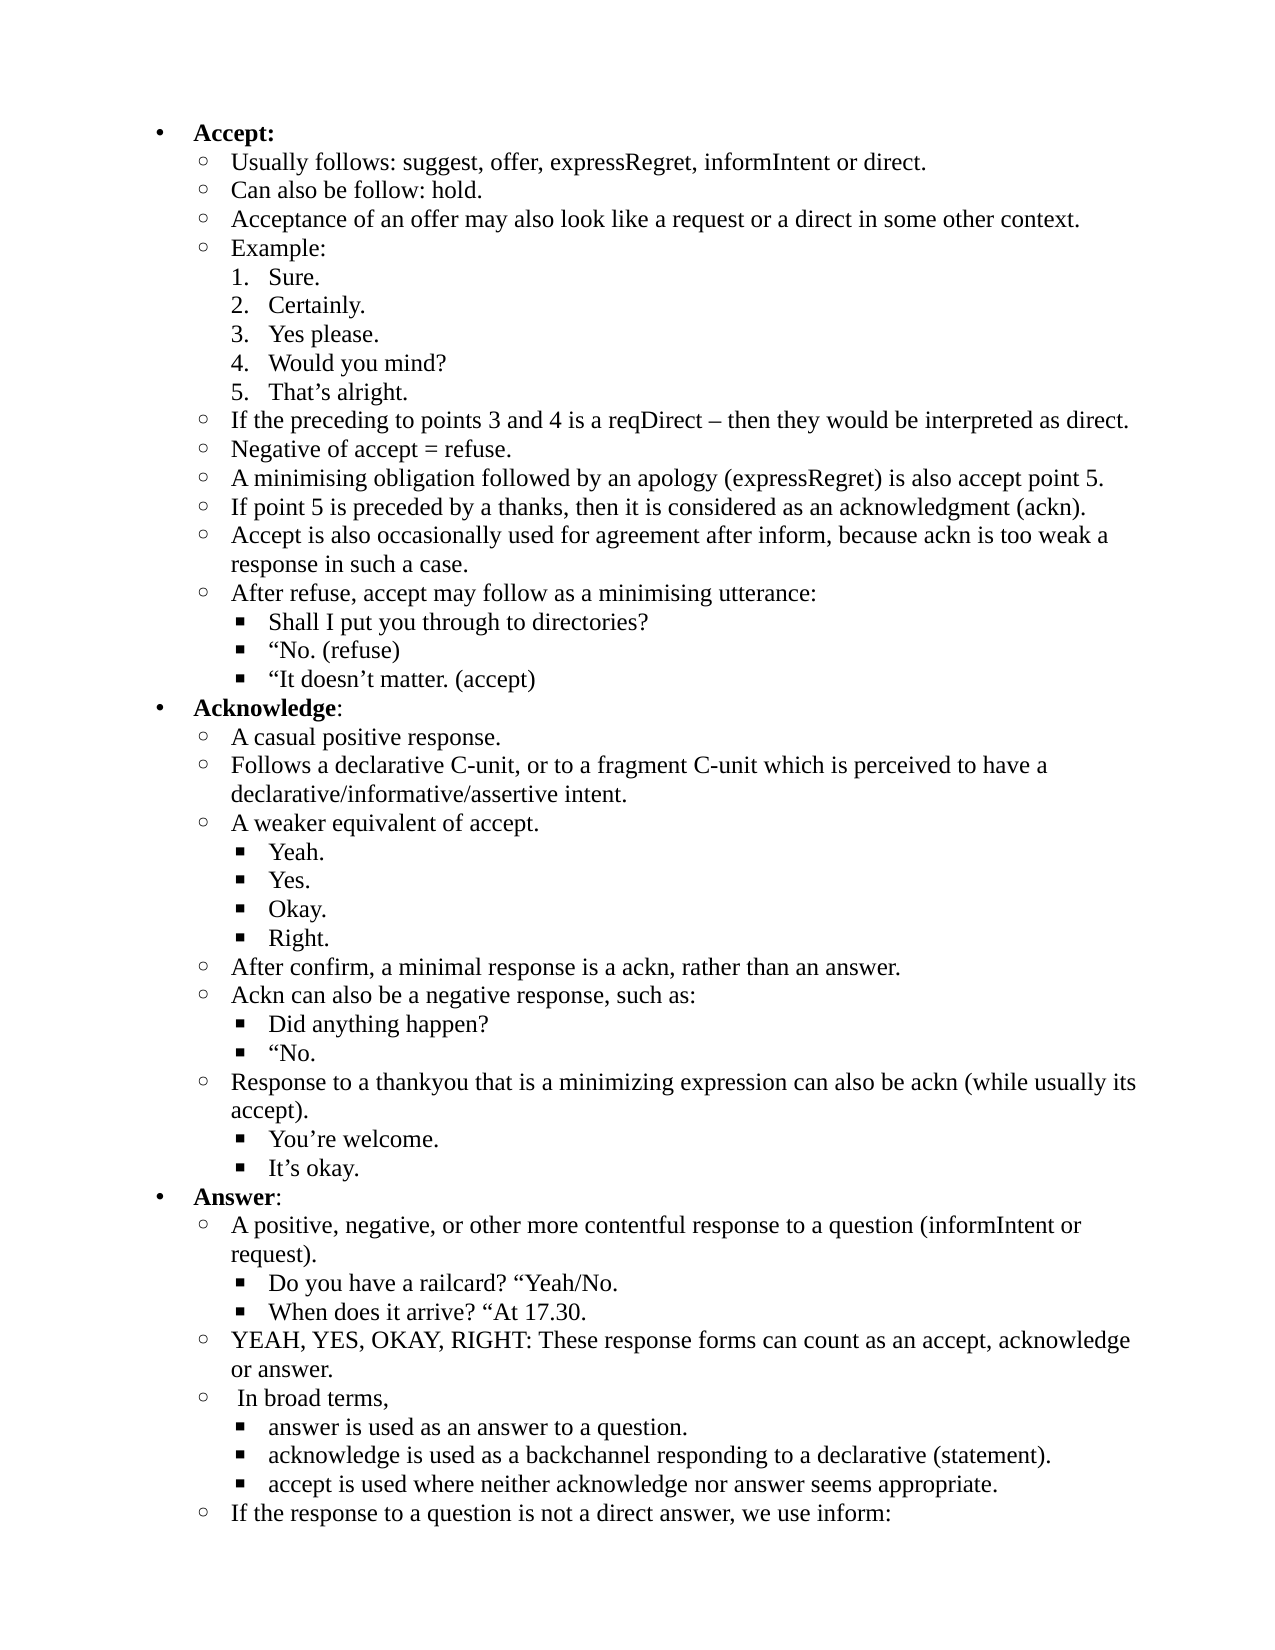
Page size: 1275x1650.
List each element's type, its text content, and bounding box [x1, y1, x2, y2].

list That’s alright. [231, 377, 1157, 406]
list Did anything happen? [231, 1009, 1157, 1038]
list Accept is also occasionally used for agreement after inform, because ackn is too weak a response in such a case. [193, 521, 1157, 578]
list It’s okay. [231, 1153, 1157, 1182]
list “It doesn’t matter. (accept) [231, 664, 1157, 693]
list You’re welcome. [231, 1124, 1157, 1153]
list When does it arrive? “At 17.30. [231, 1297, 1157, 1326]
list answer is used as an answer to a question. [231, 1412, 1157, 1441]
list Ackn can also be a negative response, such as: [193, 981, 1157, 1009]
list “No. [231, 1038, 1157, 1067]
list After refuse, accept may follow as a minimising utterance: [193, 578, 1157, 607]
list Yes please. [231, 319, 1157, 348]
list Can also be follow: hold. [193, 176, 1157, 204]
list accept is used where neither acknowledge nor answer seems appropriate. [231, 1469, 1157, 1498]
list A weaker equivalent of accept. [193, 808, 1157, 837]
list Acceptance of an offer may also look like a request or a direct in some other context. [193, 204, 1157, 233]
list Do you have a railcard? “Yeah/No. [231, 1268, 1157, 1297]
list Sure. [231, 262, 1157, 291]
list Would you mind? [231, 348, 1157, 377]
list Negative of accept = refuse. [193, 434, 1157, 463]
list If the preceding to points 3 and 4 is a reqDirect – then they would be interpreted as direct. [193, 406, 1157, 434]
list If point 5 is preceded by a thanks, then it is considered as an acknowledgment (ackn). [193, 492, 1157, 521]
list A minimising obligation followed by an apology (expressRegret) is also accept point 5. [193, 463, 1157, 492]
list Yes. [231, 866, 1157, 894]
list In broad terms, [193, 1383, 1157, 1412]
list A casual positive response. [193, 722, 1157, 751]
list Example: [193, 233, 1157, 262]
list Right. [231, 923, 1157, 952]
list After confirm, a minimal response is a ackn, rather than an answer. [193, 952, 1157, 981]
list Follows a declarative C-unit, or to a fragment C-unit which is perceived to have a declarative/informative/assertive intent. [193, 751, 1157, 808]
list Shall I put you through to directories? [231, 607, 1157, 636]
list Usually follows: suggest, offer, expressRegret, informIntent or direct. [193, 147, 1157, 176]
list Answer: [156, 1182, 1157, 1211]
list “No. (refuse) [231, 636, 1157, 664]
list Yeah. [231, 837, 1157, 866]
list If the response to a question is not a direct answer, we use inform: [193, 1498, 1157, 1527]
list Response to a thankyou that is a minimizing expression can also be ackn (while usually its accept). [193, 1067, 1157, 1124]
list A positive, negative, or other more contentful response to a question (informIntent or request). [193, 1211, 1157, 1268]
list YEAH, YES, OKAY, RIGHT: These response forms can count as an accept, acknowledge or answer. [193, 1326, 1157, 1383]
list Certainly. [231, 291, 1157, 319]
list Okay. [231, 894, 1157, 923]
list Accept: [156, 118, 1157, 147]
list acknowledge is used as a backchannel responding to a declarative (statement). [231, 1441, 1157, 1469]
list Acknowledge: [156, 693, 1157, 722]
